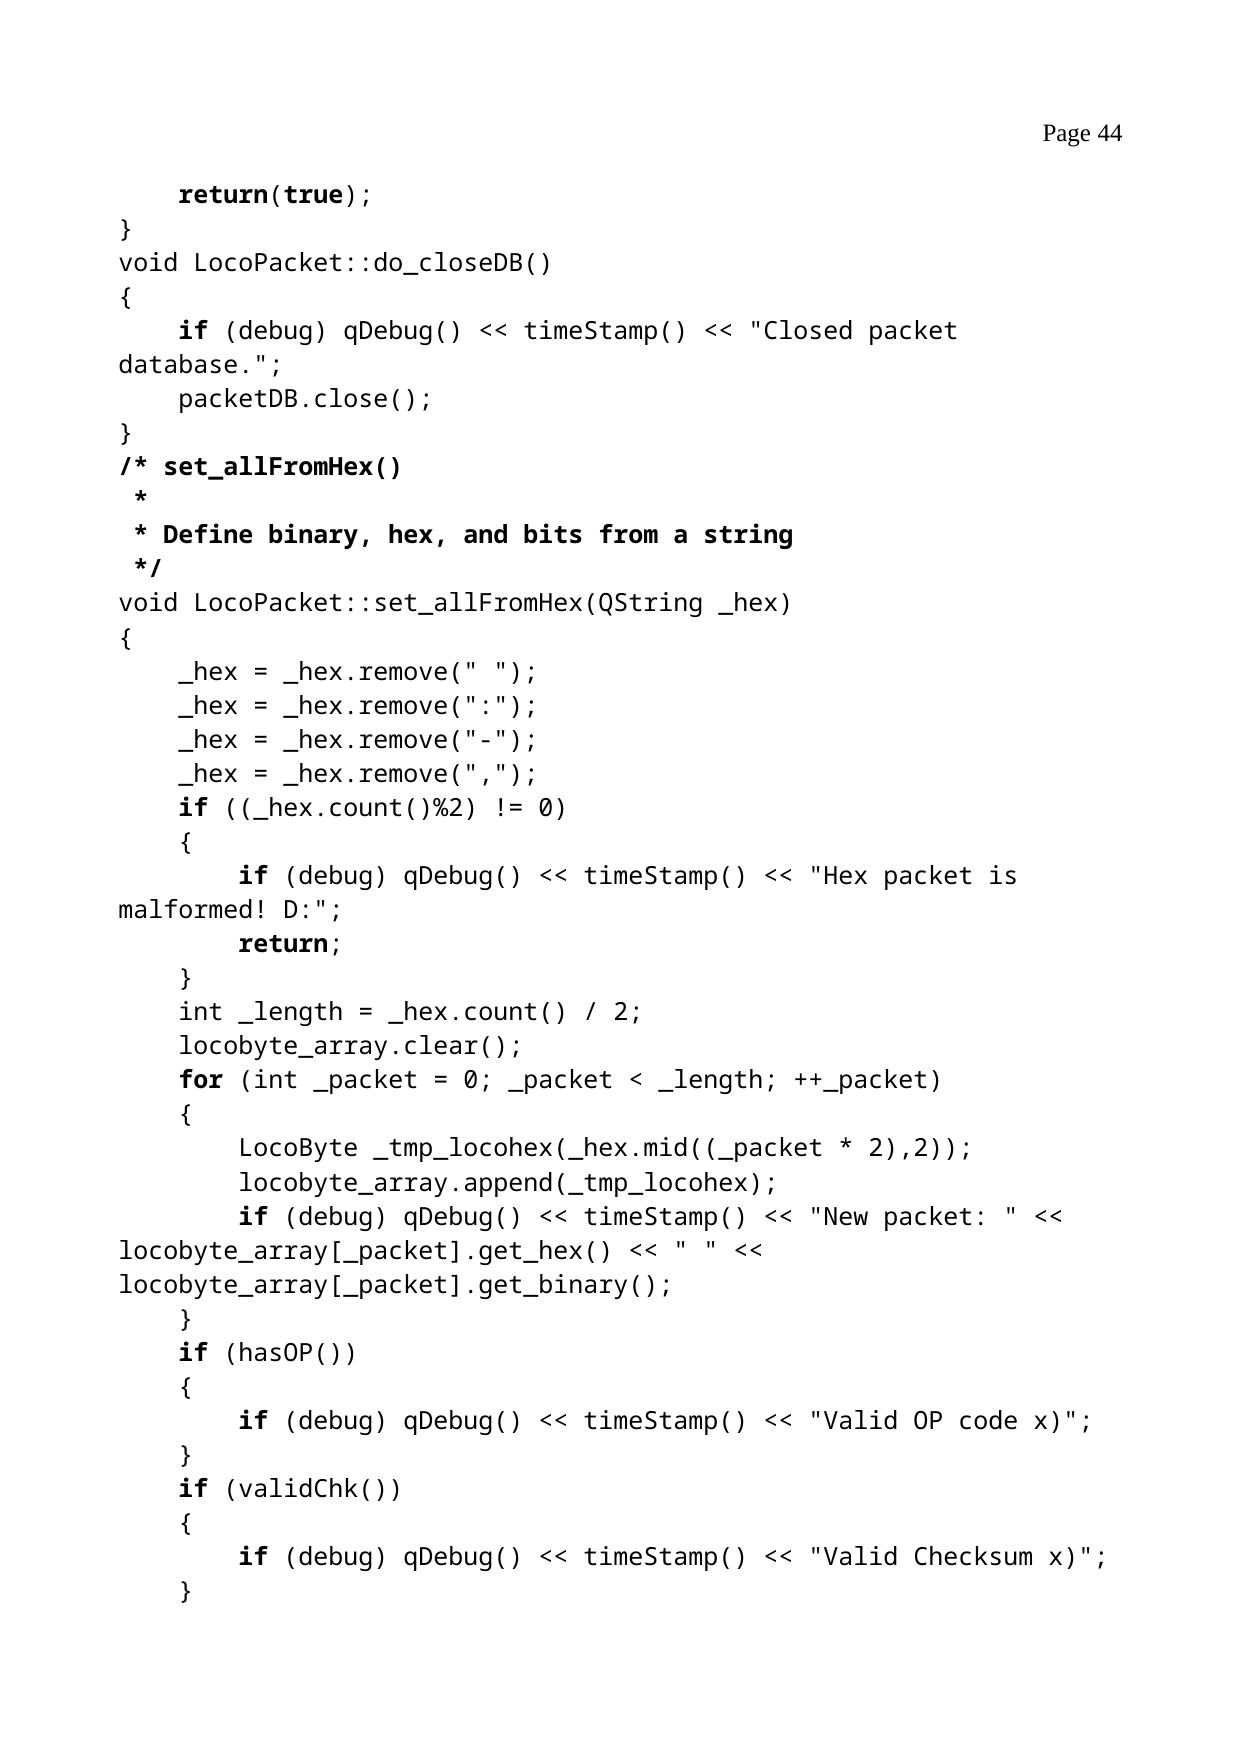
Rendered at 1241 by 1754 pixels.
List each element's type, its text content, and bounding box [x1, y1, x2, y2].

text if (validChk()) [118, 1471, 1122, 1505]
text } [118, 1300, 1122, 1334]
text { [118, 278, 1122, 313]
text if (debug) qDebug() << timeStamp() << "New packet: " << locobyte_array[_packet].get_hex() << " " << locobyte_array[_packet].get_binary(); [118, 1198, 1122, 1300]
text return; [118, 926, 1122, 960]
text { [118, 1368, 1122, 1403]
text if (debug) qDebug() << timeStamp() << "Hex packet is malformed! D:"; [118, 858, 1122, 926]
text for (int _packet = 0; _packet < _length; ++_packet) [118, 1062, 1122, 1096]
text */ [118, 551, 1122, 585]
text { [118, 1505, 1122, 1539]
text } [118, 1573, 1122, 1607]
text } [118, 210, 1122, 244]
text } [118, 1437, 1122, 1471]
text { [118, 619, 1122, 653]
text } [118, 415, 1122, 449]
text if (debug) qDebug() << timeStamp() << "Closed packet database."; [118, 313, 1122, 381]
text packetDB.close(); [118, 381, 1122, 415]
text if (debug) qDebug() << timeStamp() << "Valid Checksum x)"; [118, 1539, 1122, 1573]
text int _length = _hex.count() / 2; [118, 994, 1122, 1028]
text _hex = _hex.remove(","); [118, 755, 1122, 789]
text { [118, 823, 1122, 858]
text * Define binary, hex, and bits from a string [118, 517, 1122, 551]
text { [118, 1096, 1122, 1130]
text if (hasOP()) [118, 1334, 1122, 1368]
text void LocoPacket::do_closeDB() [118, 244, 1122, 278]
text locobyte_array.append(_tmp_locohex); [118, 1164, 1122, 1198]
text return(true); [118, 176, 1122, 210]
text _hex = _hex.remove(":"); [118, 687, 1122, 721]
text void LocoPacket::set_allFromHex(QString _hex) [118, 585, 1122, 619]
text locobyte_array.clear(); [118, 1028, 1122, 1062]
text _hex = _hex.remove(" "); [118, 653, 1122, 687]
text /* set_allFromHex() [118, 449, 1122, 483]
text } [118, 960, 1122, 994]
text * [118, 483, 1122, 517]
text if (debug) qDebug() << timeStamp() << "Valid OP code x)"; [118, 1403, 1122, 1437]
text if ((_hex.count()%2) != 0) [118, 789, 1122, 823]
text _hex = _hex.remove("-"); [118, 721, 1122, 755]
text LocoByte _tmp_locohex(_hex.mid((_packet * 2),2)); [118, 1130, 1122, 1164]
